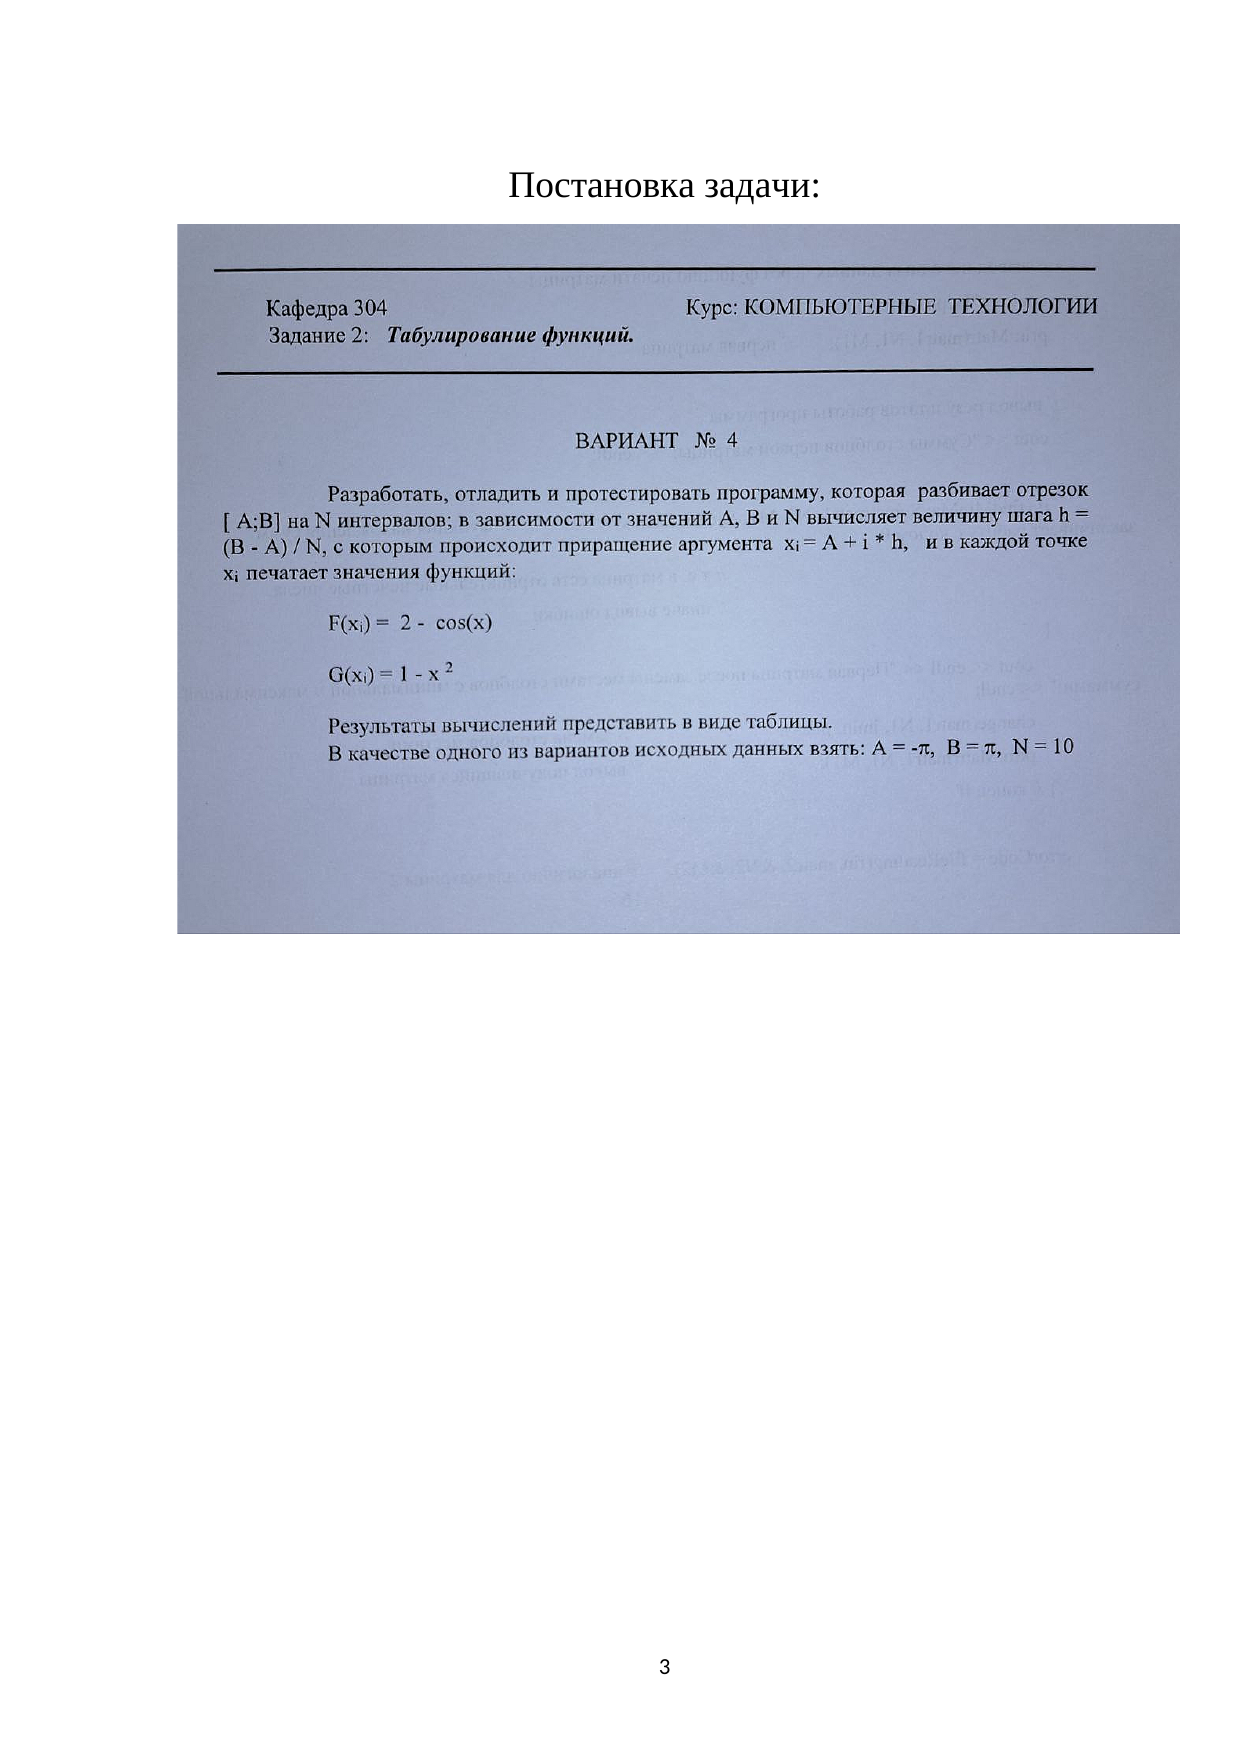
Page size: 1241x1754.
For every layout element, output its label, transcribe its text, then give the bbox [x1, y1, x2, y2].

picture [177, 224, 1180, 934]
text Постановка задачи: [177, 162, 1152, 206]
